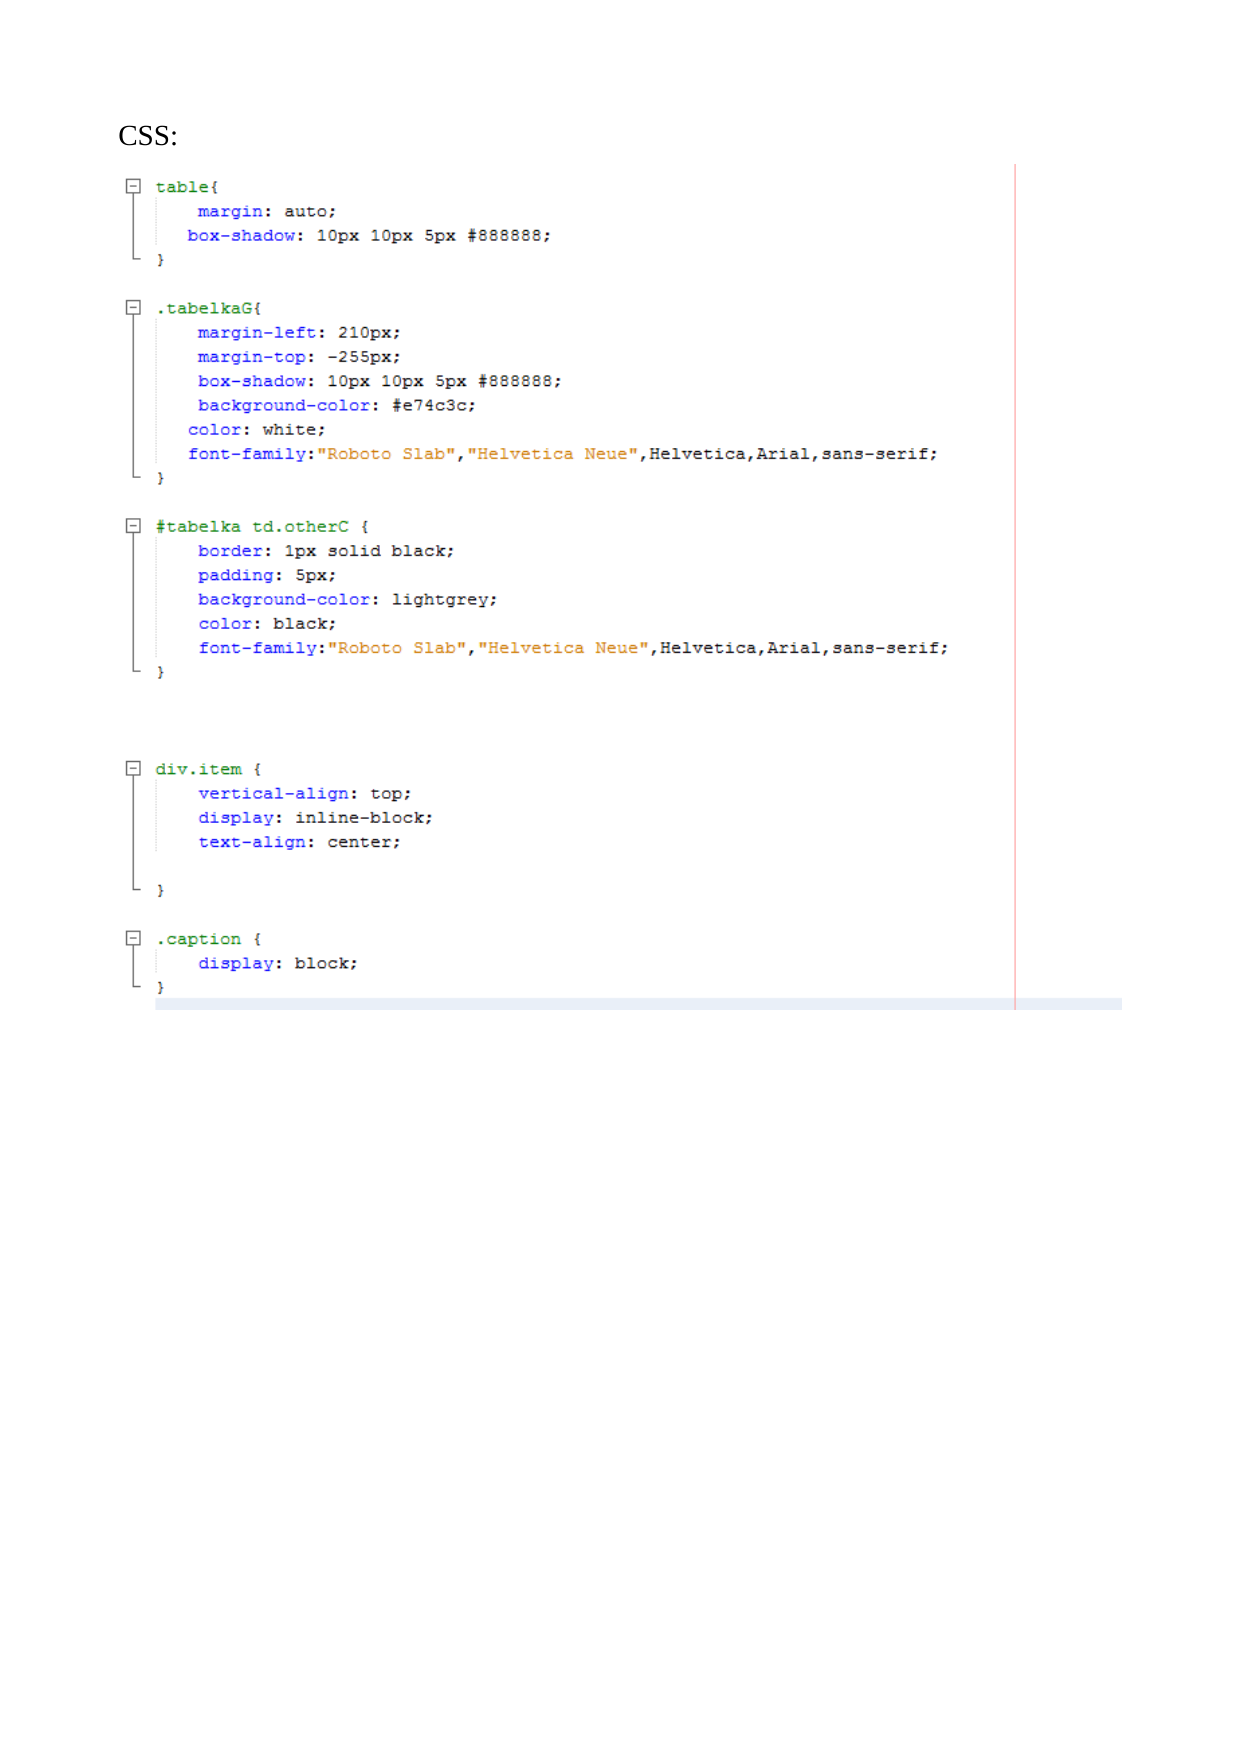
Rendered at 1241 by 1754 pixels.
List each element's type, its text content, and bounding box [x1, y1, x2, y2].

text CSS: [118, 118, 1122, 152]
